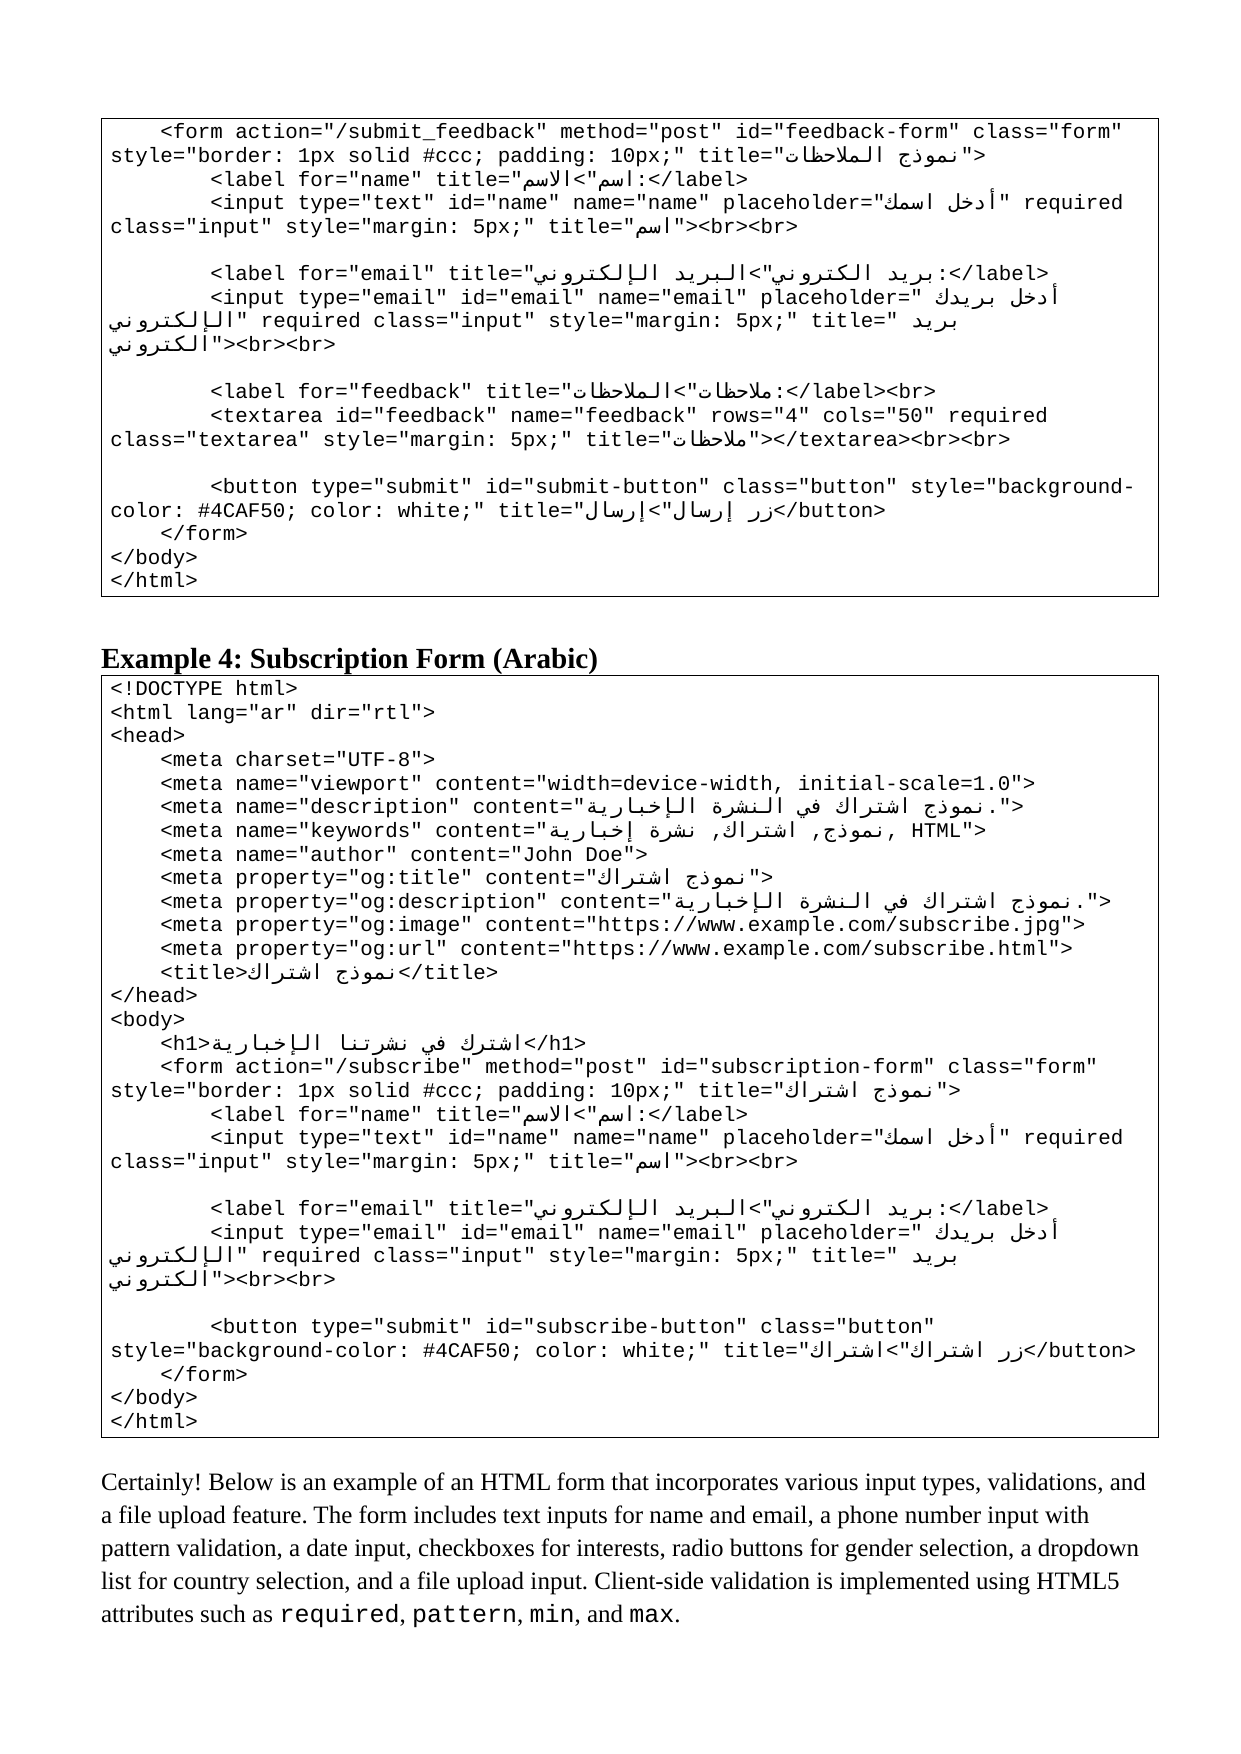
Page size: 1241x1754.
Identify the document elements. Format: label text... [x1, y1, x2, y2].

text <label for="name" title="اسم">الاسم:</label> [102, 165, 1158, 189]
text <meta property="og:description" content="نموذج اشتراك في النشرة الإخبارية."> [102, 888, 1158, 911]
text </body> [102, 1384, 1158, 1408]
text <input type="text" id="name" name="name" placeholder="أدخل اسمك" required class="input" style="margin: 5px;" title="اسم"><br><br> [102, 189, 1158, 239]
text <button type="submit" id="subscribe-button" class="button" style="background-color: #4CAF50; color: white;" title="زر اشتراك">اشتراك</button> [102, 1313, 1158, 1361]
text <input type="text" id="name" name="name" placeholder="أدخل اسمك" required class="input" style="margin: 5px;" title="اسم"><br><br> [102, 1124, 1158, 1174]
text <label for="email" title="بريد الكتروني">البريد الإلكتروني:</label> [102, 1195, 1158, 1219]
subtitle Example 4: Subscription Form (Arabic) [101, 641, 1159, 675]
text <meta property="og:title" content="نموذج اشتراك"> [102, 864, 1158, 888]
text <body> [102, 1006, 1158, 1029]
text </html> [102, 567, 1158, 596]
text <label for="name" title="اسم">الاسم:</label> [102, 1101, 1158, 1124]
text </form> [102, 520, 1158, 544]
text <head> [102, 722, 1158, 746]
text <meta name="keywords" content="نموذج, اشتراك, نشرة إخبارية, HTML"> [102, 817, 1158, 840]
text <form action="/subscribe" method="post" id="subscription-form" class="form" style="border: 1px solid #ccc; padding: 10px;" title="نموذج اشتراك"> [102, 1053, 1158, 1101]
text <meta name="viewport" content="width=device-width, initial-scale=1.0"> [102, 769, 1158, 793]
text <!DOCTYPE html> [102, 676, 1158, 698]
text <meta name="author" content="John Doe"> [102, 840, 1158, 864]
text <label for="email" title="بريد الكتروني">البريد الإلكتروني:</label> [102, 260, 1158, 284]
text </head> [102, 982, 1158, 1006]
text <meta charset="UTF-8"> [102, 746, 1158, 769]
text <textarea id="feedback" name="feedback" rows="4" cols="50" required class="textarea" style="margin: 5px;" title="ملاحظات"></textarea><br><br> [102, 402, 1158, 452]
text <meta property="og:url" content="https://www.example.com/subscribe.html"> [102, 935, 1158, 959]
text <meta name="description" content="نموذج اشتراك في النشرة الإخبارية."> [102, 793, 1158, 817]
text <title>نموذج اشتراك</title> [102, 959, 1158, 982]
text </form> [102, 1361, 1158, 1384]
text <h1>اشترك في نشرتنا الإخبارية</h1> [102, 1029, 1158, 1053]
text <meta property="og:image" content="https://www.example.com/subscribe.jpg"> [102, 911, 1158, 935]
text <label for="feedback" title="ملاحظات">الملاحظات:</label><br> [102, 378, 1158, 402]
text <button type="submit" id="submit-button" class="button" style="background-color: #4CAF50; color: white;" title="زر إرسال">إرسال</button> [102, 473, 1158, 520]
text <input type="email" id="email" name="email" placeholder="أدخل بريدك الإلكتروني" required class="input" style="margin: 5px;" title="بريد الكتروني"><br><br> [102, 284, 1158, 358]
text </html> [102, 1408, 1158, 1437]
text </body> [102, 544, 1158, 567]
text <form action="/submit_feedback" method="post" id="feedback-form" class="form" style="border: 1px solid #ccc; padding: 10px;" title="نموذج الملاحظات"> [102, 119, 1158, 165]
text <input type="email" id="email" name="email" placeholder="أدخل بريدك الإلكتروني" required class="input" style="margin: 5px;" title="بريد الكتروني"><br><br> [102, 1219, 1158, 1293]
text Certainly! Below is an example of an HTML form that incorporates various input types, validations, and a file upload feature. The form includes text inputs for name and email, a phone number input with pattern validation, a date input, checkboxes for interests, radio buttons for gender selection, a dropdown list for country selection, and a file upload input. Client-side validation is implemented using HTML5 attributes such as required, pattern, min, and max. [101, 1467, 1159, 1630]
text <html lang="ar" dir="rtl"> [102, 698, 1158, 722]
